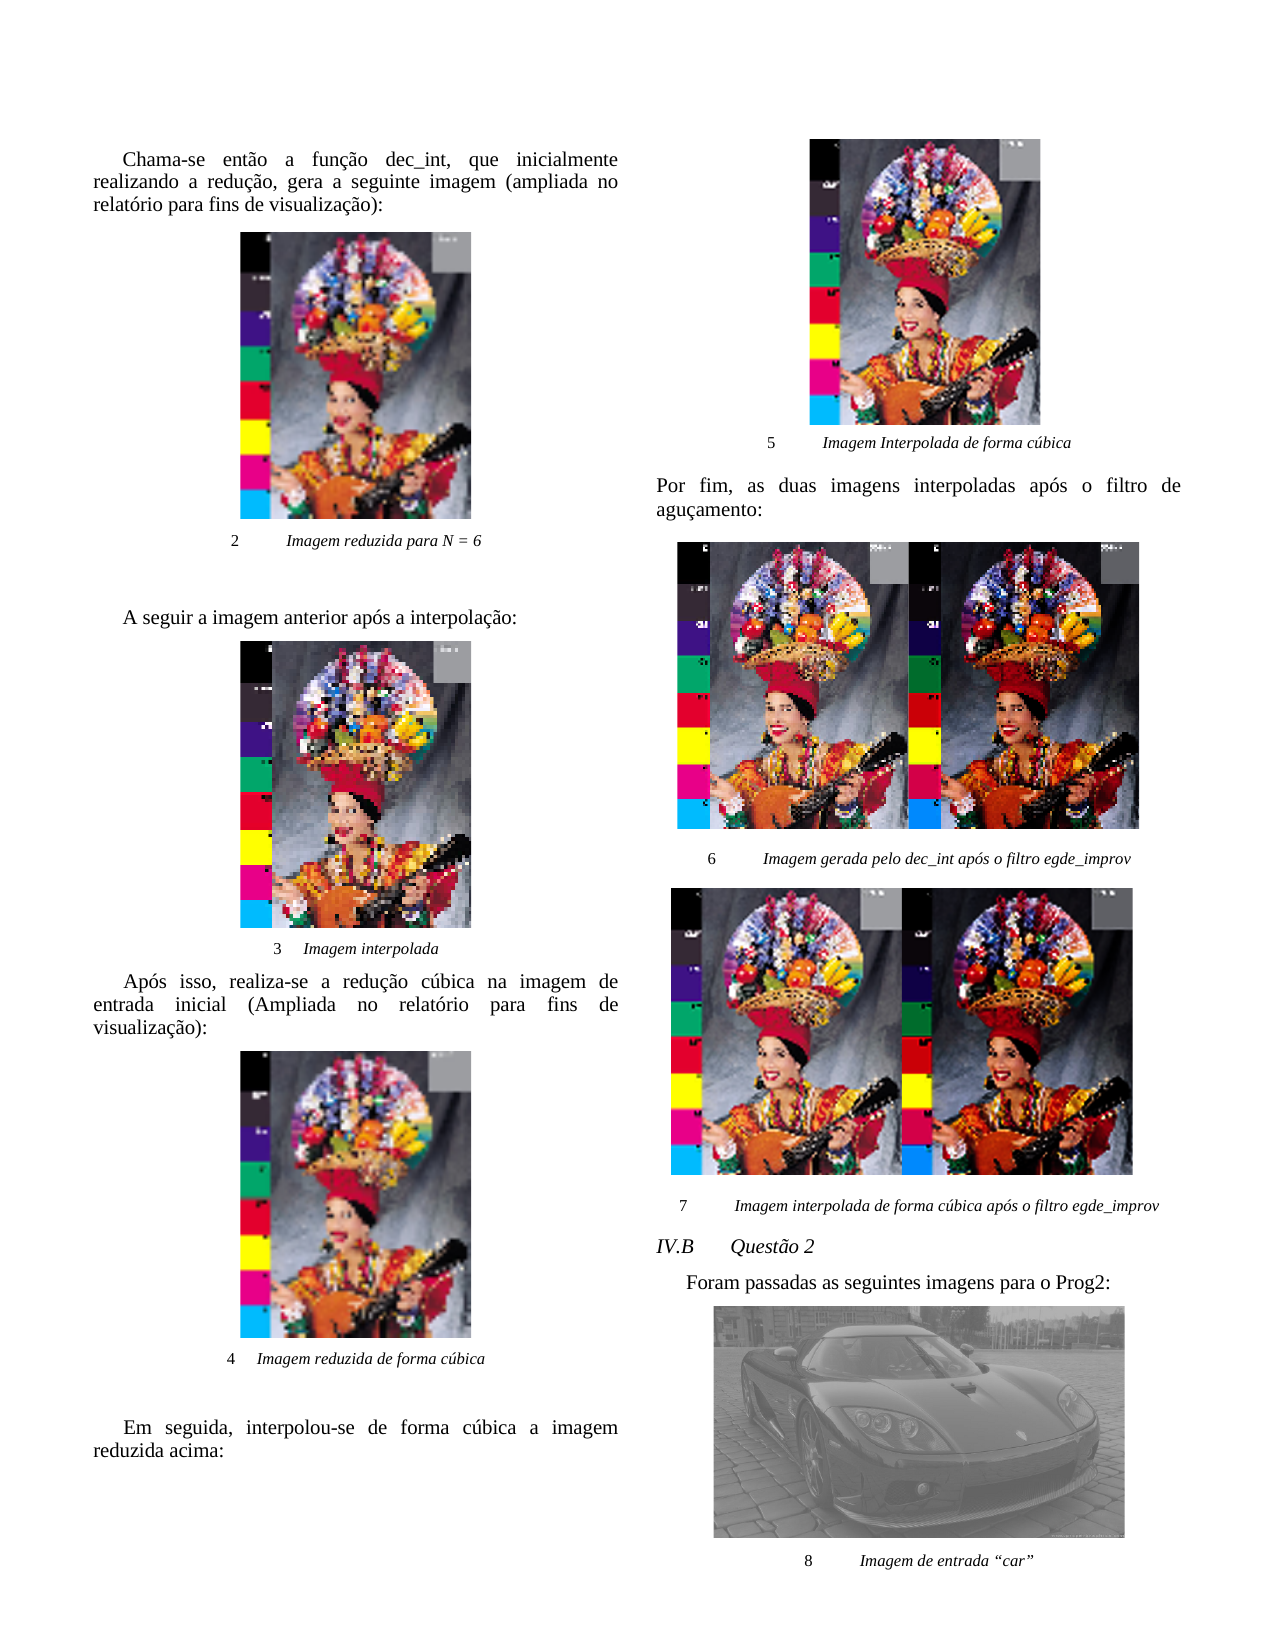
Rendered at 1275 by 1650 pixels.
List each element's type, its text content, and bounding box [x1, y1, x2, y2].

list Imagem interpolada [93, 641, 619, 958]
text Foram passadas as seguintes imagens para o Prog2: [656, 1271, 1182, 1294]
list Imagem gerada pelo dec_int após o filtro egde_improv [656, 542, 1182, 868]
picture [240, 232, 472, 519]
list Imagem reduzida de forma cúbica [93, 1052, 619, 1368]
list Imagem interpolada de forma cúbica após o filtro egde_improv [656, 889, 1182, 1215]
picture [240, 641, 472, 928]
picture [713, 1306, 1125, 1538]
list Imagem Interpolada de forma cúbica [656, 145, 1182, 452]
picture [240, 1051, 472, 1338]
picture [677, 542, 1140, 829]
text Chama-se então a função dec_int, que inicialmente realizando a redução, gera a seguinte imagem (ampliada no relatório para fins de visualização): [93, 148, 619, 216]
list Imagem reduzida para N = 6 [93, 229, 619, 550]
text Em seguida, interpolou-se de forma cúbica a imagem reduzida acima: [93, 1416, 619, 1462]
subtitle Questão 2 [656, 1236, 1182, 1258]
picture [671, 888, 1133, 1175]
text A seguir a imagem anterior após a interpolação: [93, 606, 619, 629]
text Por fim, as duas imagens interpoladas após o filtro de aguçamento: [656, 473, 1182, 521]
picture [809, 139, 1041, 425]
text Após isso, realiza-se a redução cúbica na imagem de entrada inicial (Ampliada no relatório para fins de visualização): [93, 971, 619, 1039]
list Imagem de entrada “car” [656, 1306, 1182, 1570]
